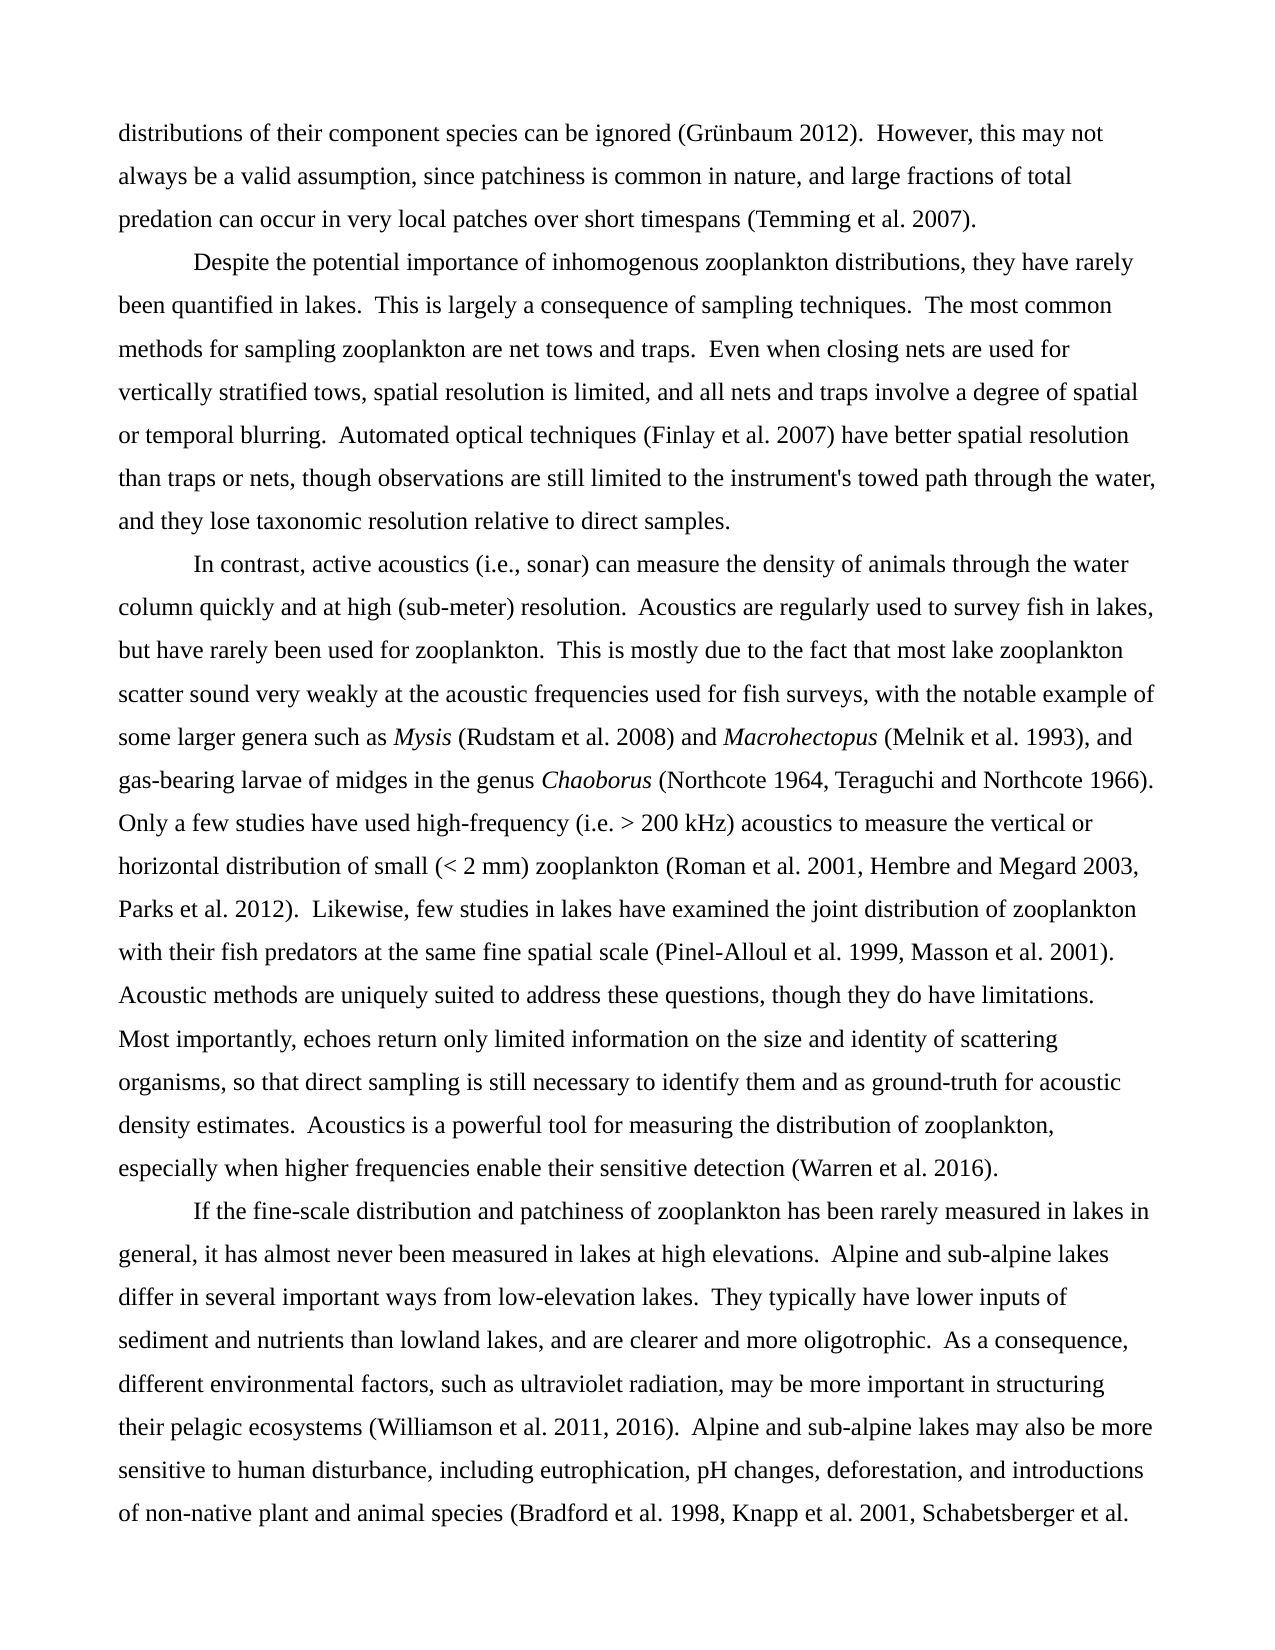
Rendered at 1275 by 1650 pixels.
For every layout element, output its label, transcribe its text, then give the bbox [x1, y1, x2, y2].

text If the fine-scale distribution and patchiness of zooplankton has been rarely measured in lakes in general, it has almost never been measured in lakes at high elevations. Alpine and sub-alpine lakes differ in several important ways from low-elevation lakes. They typically have lower inputs of sediment and nutrients than lowland lakes, and are clearer and more oligotrophic. As a consequence, different environmental factors, such as ultraviolet radiation, may be more important in structuring their pelagic ecosystems (Williamson et al. 2011, 2016)⁠. Alpine and sub-alpine lakes may also be more sensitive to human disturbance, including eutrophication, pH changes, deforestation, and introductions of non-native plant and animal species (Bradford et al. 1998, Knapp et al. 2001, Schabetsberger et al. [118, 1196, 1157, 1527]
text Despite the potential importance of inhomogenous zooplankton distributions, they have rarely been quantified in lakes. This is largely a consequence of sampling techniques. The most common methods for sampling zooplankton are net tows and traps. Even when closing nets are used for vertically stratified tows, spatial resolution is limited, and all nets and traps involve a degree of spatial or temporal blurring. Automated optical techniques (Finlay et al. 2007)⁠ have better spatial resolution than traps or nets, though observations are still limited to the instrument's towed path through the water, and they lose taxonomic resolution relative to direct samples. [118, 247, 1157, 535]
text distributions of their component species can be ignored (Grünbaum 2012)⁠. However, this may not always be a valid assumption, since patchiness is common in nature, and large fractions of total predation can occur in very local patches over short timespans (Temming et al. 2007)⁠. [118, 118, 1157, 233]
text In contrast, active acoustics (i.e., sonar) can measure the density of animals through the water column quickly and at high (sub-meter) resolution. Acoustics are regularly used to survey fish in lakes, but have rarely been used for zooplankton. This is mostly due to the fact that most lake zooplankton scatter sound very weakly at the acoustic frequencies used for fish surveys, with the notable example of some larger genera such as Mysis (Rudstam et al. 2008)⁠ and Macrohectopus (Melnik et al. 1993)⁠, and gas-bearing larvae of midges in the genus Chaoborus (Northcote 1964, Teraguchi and Northcote 1966)⁠. Only a few studies have used high-frequency (i.e. > 200 kHz) acoustics to measure the vertical or horizontal distribution of small (< 2 mm) zooplankton (Roman et al. 2001, Hembre and Megard 2003, Parks et al. 2012)⁠. Likewise, few studies in lakes have examined the joint distribution of zooplankton with their fish predators at the same fine spatial scale (Pinel-Alloul et al. 1999, Masson et al. 2001)⁠. Acoustic methods are uniquely suited to address these questions, though they do have limitations. Most importantly, echoes return only limited information on the size and identity of scattering organisms, so that direct sampling is still necessary to identify them and as ground-truth for acoustic density estimates. Acoustics is a powerful tool for measuring the distribution of zooplankton, especially when higher frequencies enable their sensitive detection (Warren et al. 2016)⁠. [118, 549, 1157, 1182]
